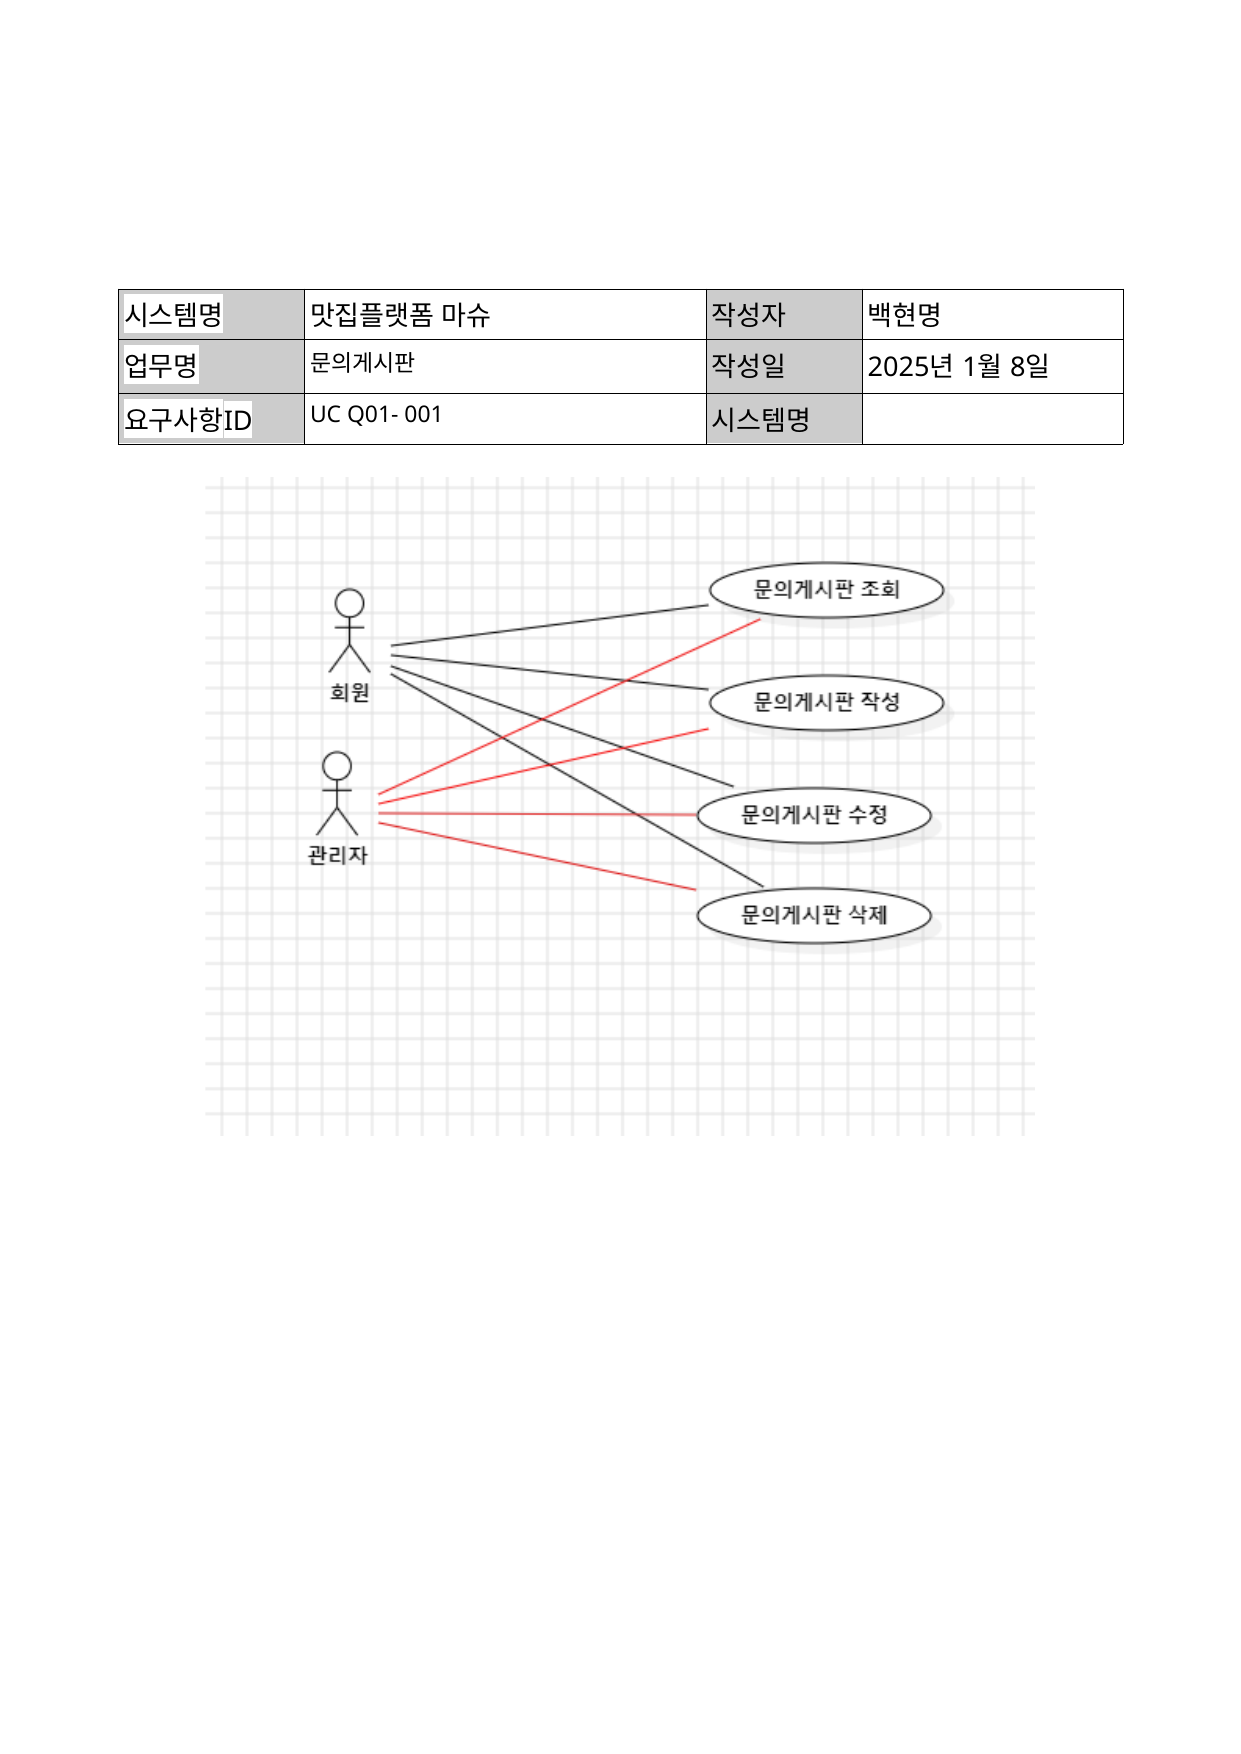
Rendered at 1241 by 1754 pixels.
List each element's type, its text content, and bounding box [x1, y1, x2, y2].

table_header 백현명 [863, 290, 1123, 339]
table_cell [863, 394, 1123, 443]
table_cell 문의게시판 [305, 340, 706, 393]
picture [205, 477, 1035, 1136]
table_cell UC Q01- 001 [305, 394, 706, 443]
table_cell 시스템명 [707, 394, 862, 443]
table_cell 요구사항ID [119, 394, 304, 443]
table_header 맛집플랫폼 마슈 [305, 290, 706, 339]
table_header 시스템명 [119, 290, 304, 339]
table_cell 2025년 1월 8일 [863, 340, 1123, 393]
table_cell 작성일 [707, 340, 862, 393]
table_cell 업무명 [119, 340, 304, 393]
table_header 작성자 [707, 290, 862, 339]
